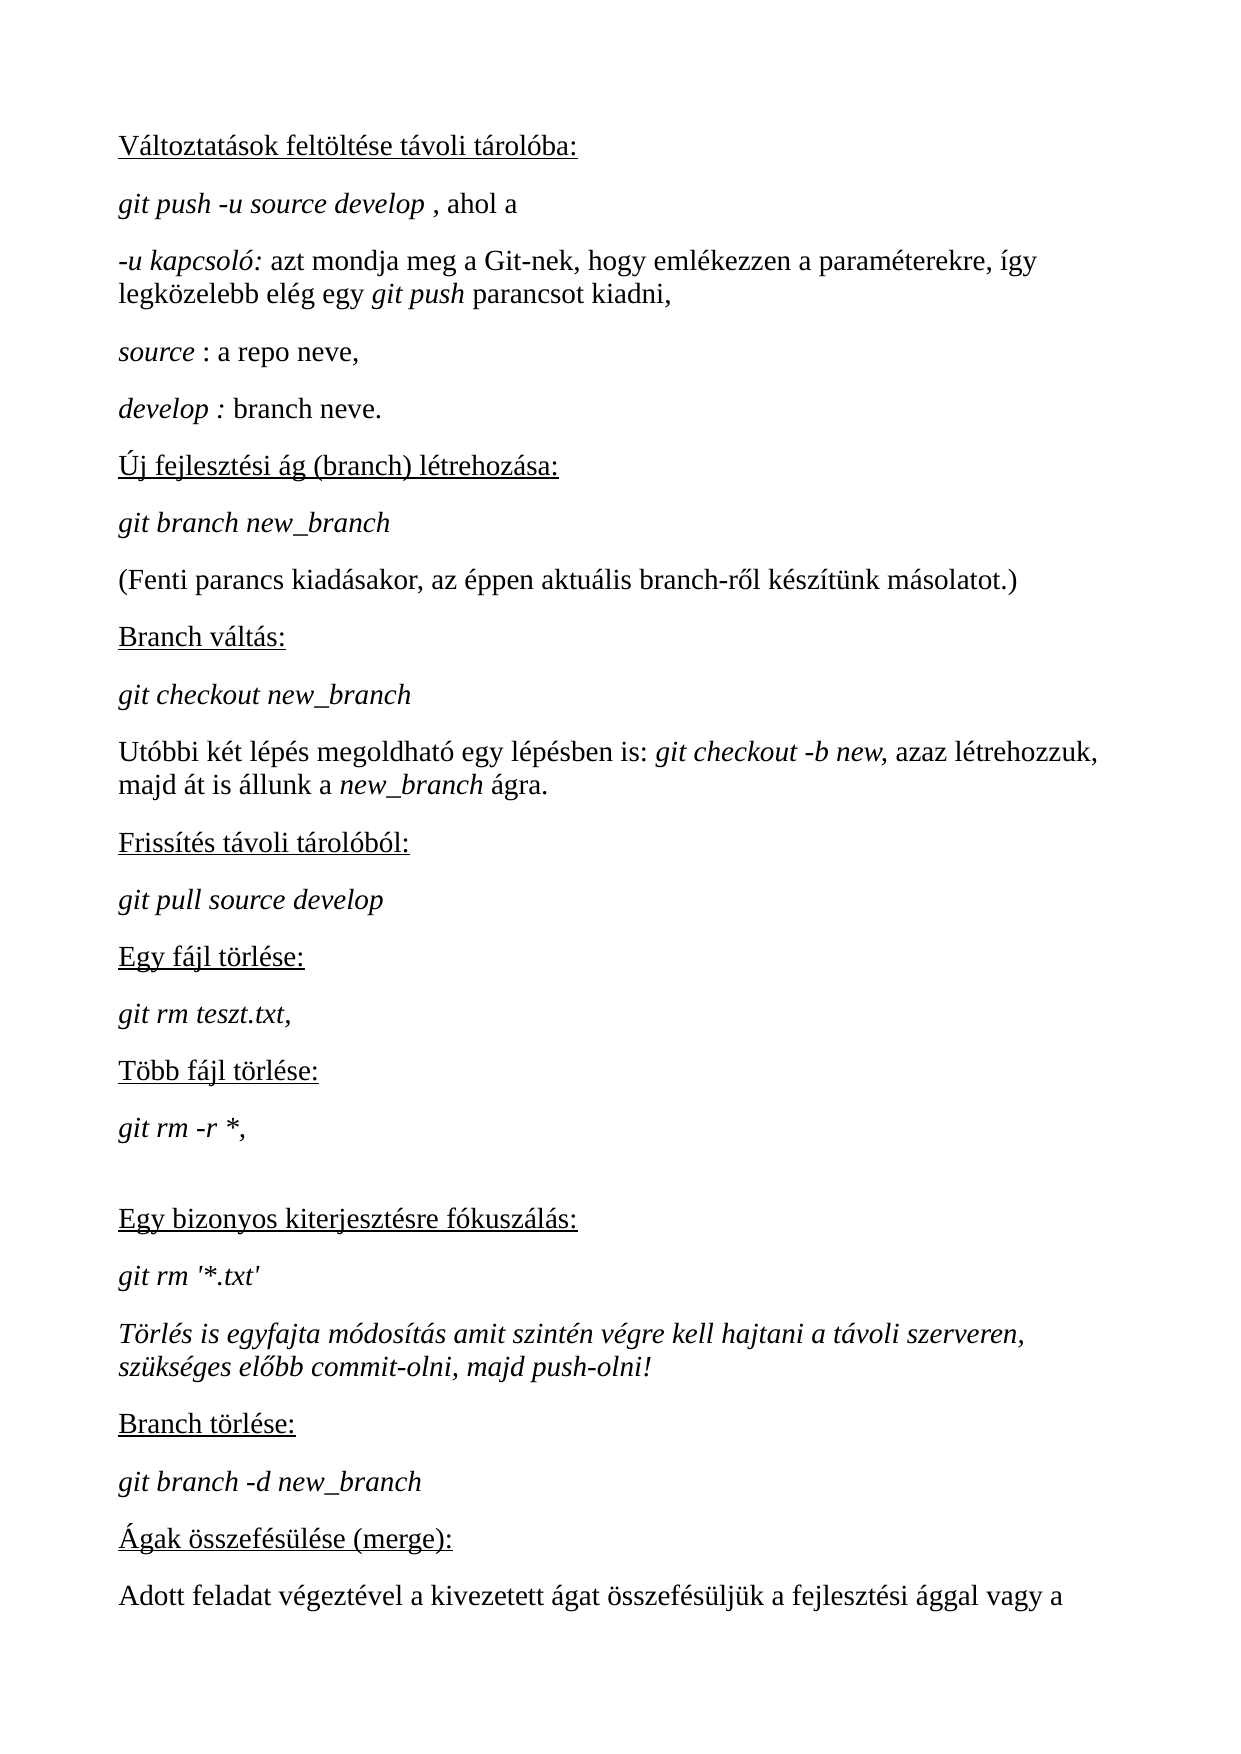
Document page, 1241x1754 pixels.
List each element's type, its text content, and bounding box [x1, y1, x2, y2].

text Adott feladat végeztével a kivezetett ágat összefésüljük a fejlesztési ággal vagy a [118, 1578, 1122, 1612]
text (Fenti parancs kiadásakor, az éppen aktuális branch-ről készítünk másolatot.) [118, 562, 1122, 596]
text git rm '*.txt' [118, 1258, 1122, 1292]
text develop : branch neve. [118, 391, 1122, 424]
text -u kapcsoló: azt mondja meg a Git-nek, hogy emlékezzen a paraméterekre, így legközelebb elég egy git push parancsot kiadni, [118, 243, 1122, 310]
text git checkout new_branch [118, 677, 1122, 710]
text source : a repo neve, [118, 334, 1122, 367]
text Utóbbi két lépés megoldható egy lépésben is: git checkout -b new, azaz létrehozzuk, majd át is állunk a new_branch ágra. [118, 734, 1122, 801]
text Új fejlesztési ág (branch) létrehozása: [118, 448, 1122, 482]
text Branch törlése: [118, 1406, 1122, 1440]
text Több fájl törlése: [118, 1053, 1122, 1087]
text Frissítés távoli tárolóból: [118, 825, 1122, 858]
text git rm -r *, [118, 1111, 1122, 1144]
text Egy fájl törlése: [118, 939, 1122, 973]
text git pull source develop [118, 882, 1122, 915]
text Branch váltás: [118, 619, 1122, 653]
text Ágak összefésülése (merge): [118, 1521, 1122, 1554]
text Egy bizonyos kiterjesztésre fókuszálás: [118, 1168, 1122, 1235]
text Törlés is egyfajta módosítás amit szintén végre kell hajtani a távoli szerveren, szükséges előbb commit-olni, majd push-olni! [118, 1316, 1122, 1383]
text git push -u source develop , ahol a [118, 186, 1122, 219]
text Változtatások feltöltése távoli tárolóba: [118, 128, 1122, 162]
text git rm teszt.txt, [118, 996, 1122, 1030]
text git branch new_branch [118, 505, 1122, 539]
text git branch -d new_branch [118, 1464, 1122, 1497]
